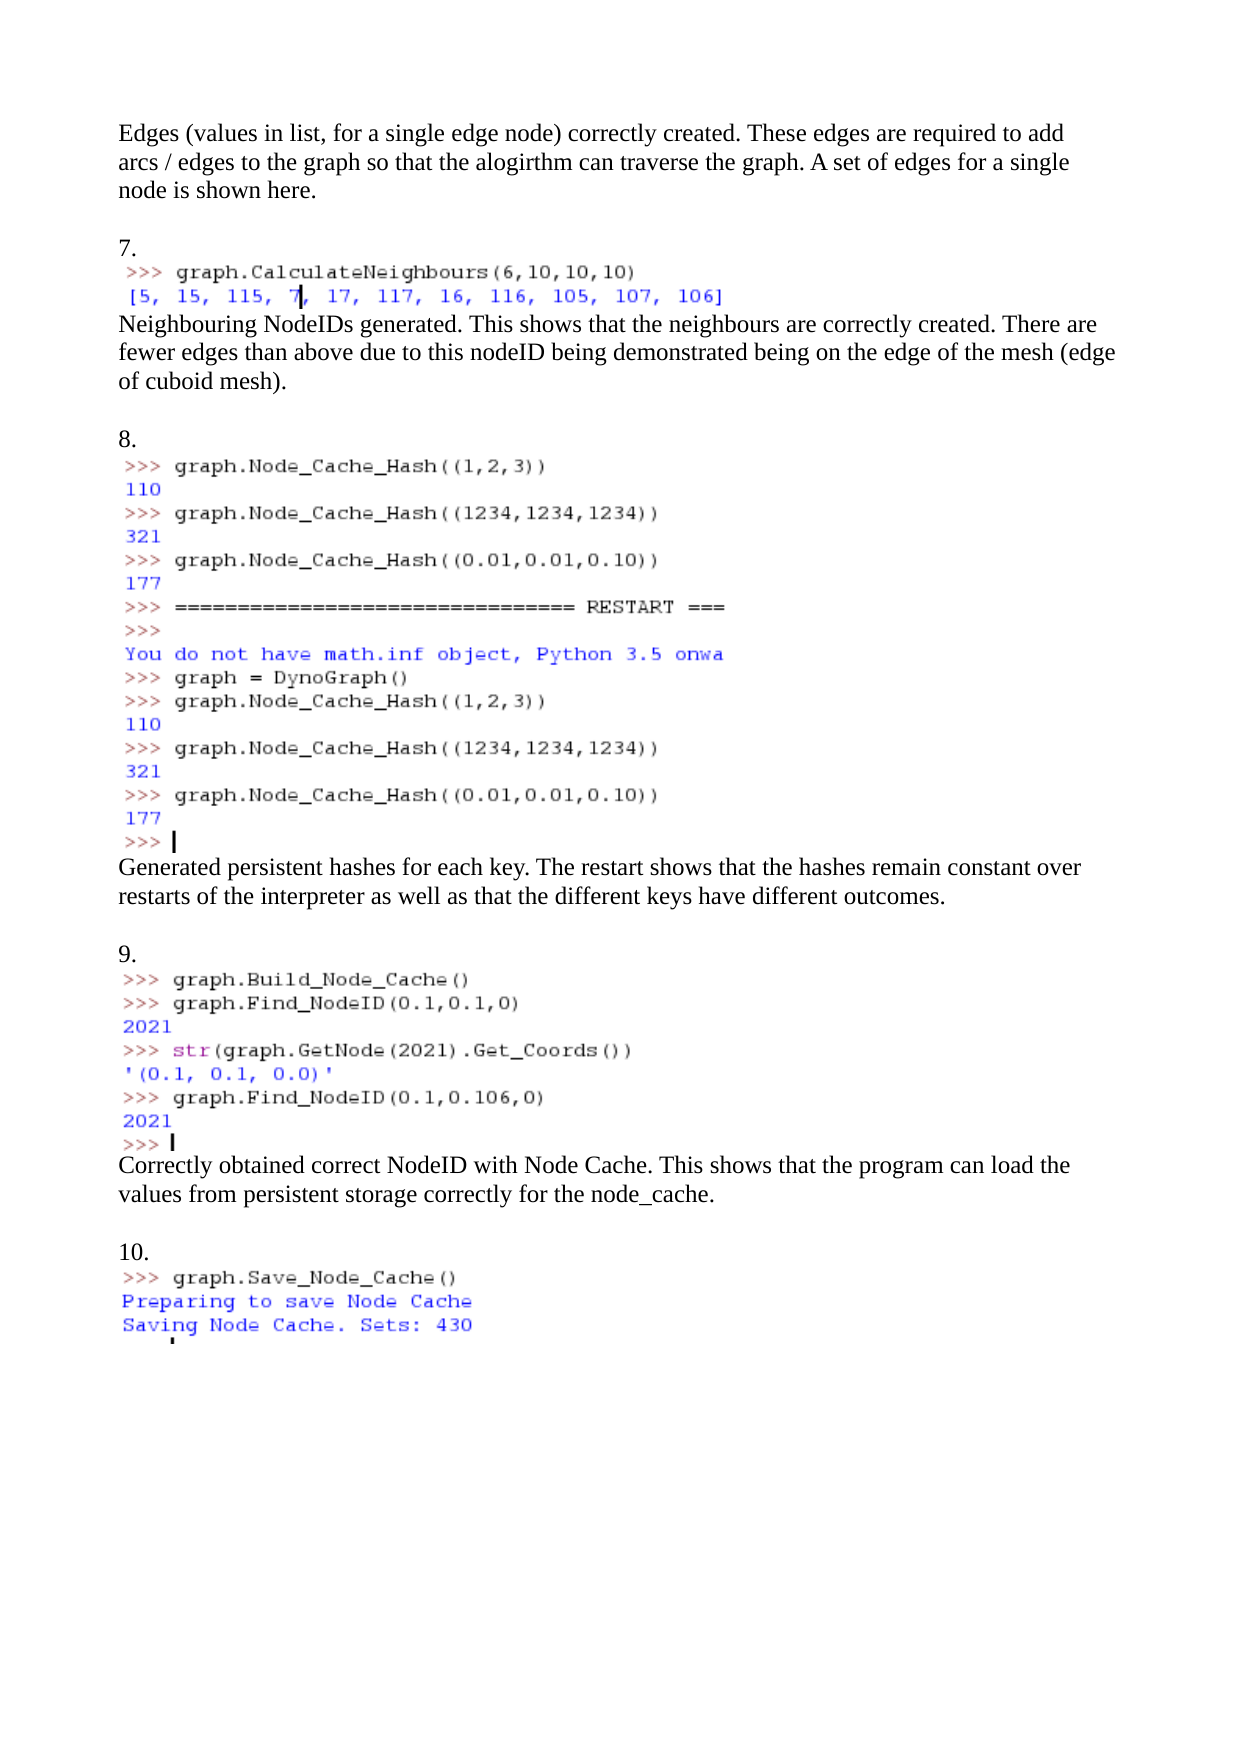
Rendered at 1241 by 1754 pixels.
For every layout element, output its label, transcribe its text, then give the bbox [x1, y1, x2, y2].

text Generated persistent hashes for each key. The restart shows that the hashes remain constant over restarts of the interpreter as well as that the different keys have different outcomes. [118, 452, 1122, 910]
text Edges (values in list, for a single edge node) correctly created. These edges are required to add arcs / edges to the graph so that the alogirthm can traverse the graph. A set of edges for a single node is shown here. [118, 118, 1122, 204]
picture [118, 261, 729, 309]
text 10. [118, 1237, 1122, 1265]
picture [118, 452, 725, 853]
text Correctly obtained correct NodeID with Node Cache. This shows that the program can load the values from persistent storage correctly for the node_cache. [118, 967, 1122, 1208]
picture [118, 967, 647, 1151]
text 7. [118, 233, 1122, 262]
text 9. [118, 939, 1122, 967]
text Neighbouring NodeIDs generated. This shows that the neighbours are correctly created. There are fewer edges than above due to this nodeID being demonstrated being on the edge of the mesh (edge of cuboid mesh). [118, 262, 1122, 395]
picture [118, 1265, 509, 1344]
text 8. [118, 424, 1122, 452]
